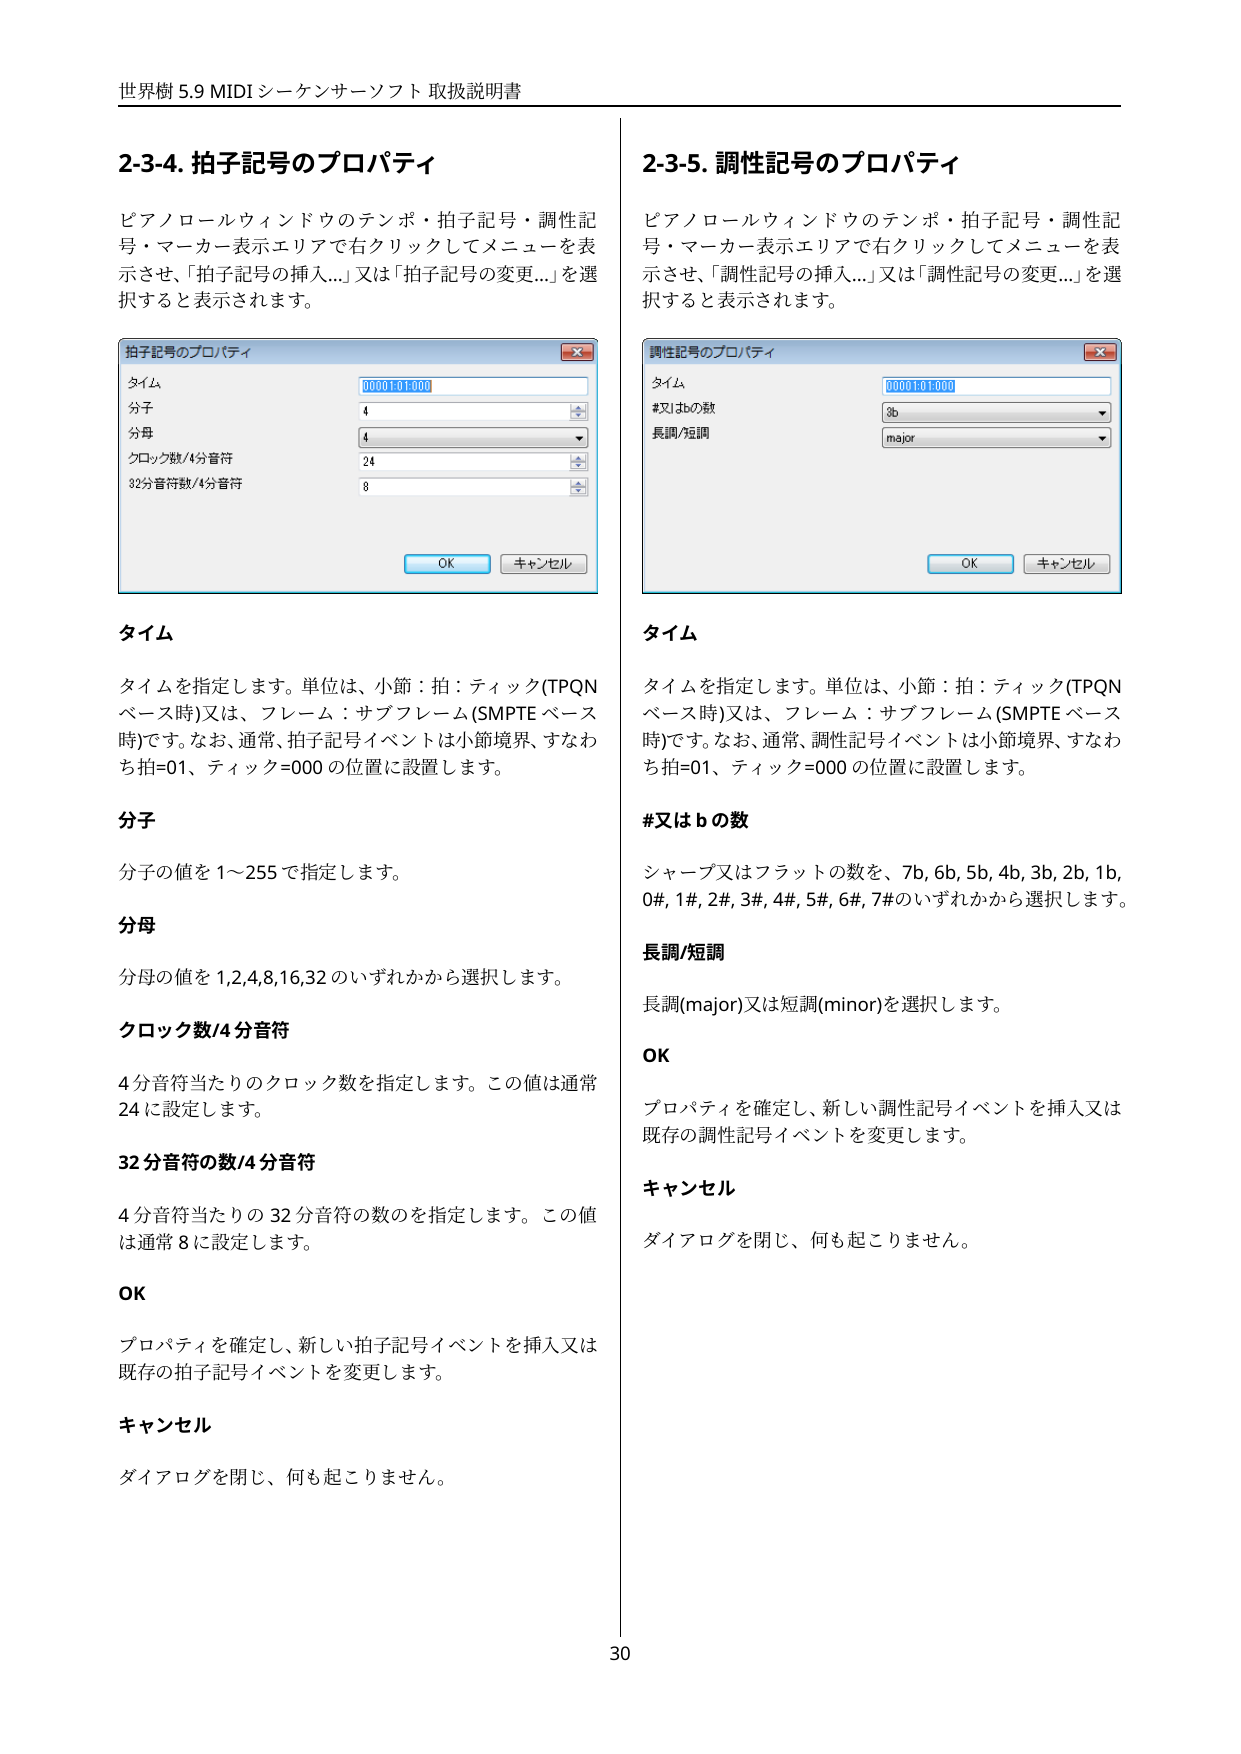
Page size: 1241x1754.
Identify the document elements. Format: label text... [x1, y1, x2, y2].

text 32分音符の数/4分音符 [118, 1148, 598, 1175]
text ダイアログを閉じ、何も起こりません。 [118, 1463, 598, 1490]
text タイム [118, 619, 598, 646]
text キャンセル [118, 1411, 598, 1438]
text タイムを指定します。単位は、小節：拍：ティック(TPQNベース時)又は、フレーム：サブフレーム(SMPTEベース時)です。なお、通常、調性記号イベントは小節境界、すなわち拍=01、ティック=000の位置に設置します。 [642, 672, 1122, 780]
text ピアノロールウィンドウのテンポ・拍子記号・調性記号・マーカー表示エリアで右クリックしてメニューを表示させ、「拍子記号の挿入...」又は「拍子記号の変更...」を選択すると表示されます。 [118, 205, 598, 313]
text 長調(major)又は短調(minor)を選択します。 [642, 990, 1122, 1017]
text タイム [642, 619, 1122, 646]
text 4分音符当たりのクロック数を指定します。この値は通常24に設定します。 [118, 1068, 598, 1122]
text プロパティを確定し、新しい調性記号イベントを挿入又は既存の調性記号イベントを変更します。 [642, 1094, 1122, 1148]
text 分母 [118, 910, 598, 938]
text 分子の値を1～255で指定します。 [118, 858, 598, 885]
text シャープ又はフラットの数を、7b, 6b, 5b, 4b, 3b, 2b, 1b, 0#, 1#, 2#, 3#, 4#, 5#, 6#, 7#のいずれかから選択します。 [642, 858, 1122, 912]
text 分子 [118, 805, 598, 832]
subtitle 2-3-5. 調性記号のプロパティ [642, 144, 1122, 180]
text #又はbの数 [642, 805, 1122, 832]
subtitle 2-3-4. 拍子記号のプロパティ [118, 144, 598, 180]
text プロパティを確定し、新しい拍子記号イベントを挿入又は既存の拍子記号イベントを変更します。 [118, 1331, 598, 1385]
picture [118, 338, 598, 594]
text 分母の値を1,2,4,8,16,32のいずれかから選択します。 [118, 963, 598, 990]
text 4分音符当たりの32分音符の数のを指定します。この値は通常8に設定します。 [118, 1201, 598, 1254]
text クロック数/4分音符 [118, 1016, 598, 1043]
text タイムを指定します。単位は、小節：拍：ティック(TPQNベース時)又は、フレーム：サブフレーム(SMPTEベース時)です。なお、通常、拍子記号イベントは小節境界、すなわち拍=01、ティック=000の位置に設置します。 [118, 672, 598, 780]
text ピアノロールウィンドウのテンポ・拍子記号・調性記号・マーカー表示エリアで右クリックしてメニューを表示させ、「調性記号の挿入...」又は「調性記号の変更...」を選択すると表示されます。 [642, 205, 1122, 313]
text OK [642, 1043, 1122, 1068]
picture [642, 338, 1122, 594]
text 長調/短調 [642, 937, 1122, 964]
text ダイアログを閉じ、何も起こりません。 [642, 1226, 1122, 1253]
text キャンセル [642, 1173, 1122, 1200]
text OK [118, 1280, 598, 1306]
